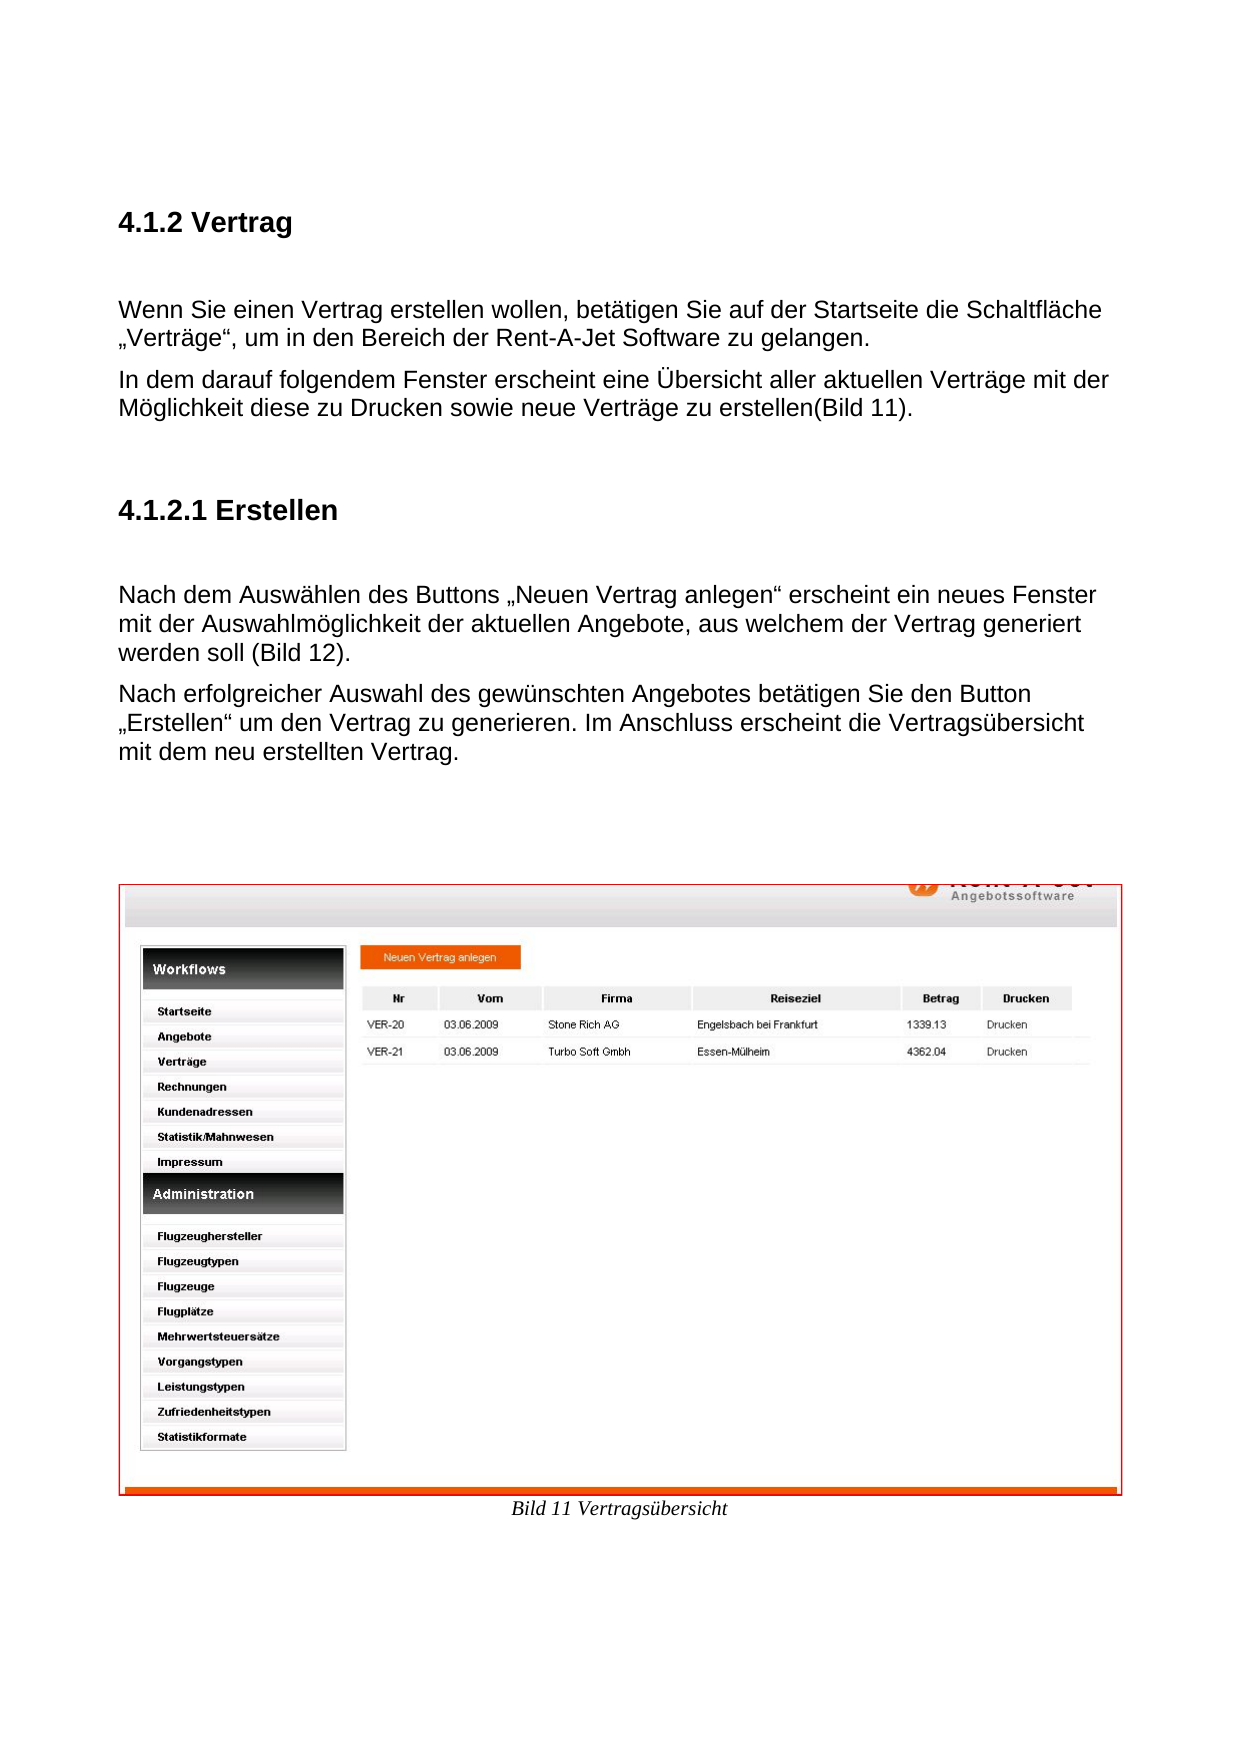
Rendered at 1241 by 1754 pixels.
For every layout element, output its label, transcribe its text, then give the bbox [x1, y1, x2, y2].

picture [118, 884, 1123, 1496]
text Wenn Sie einen Vertrag erstellen wollen, betätigen Sie auf der Startseite die Schaltfläche „Verträge“, um in den Bereich der Rent-A-Jet Software zu gelangen. [118, 294, 1122, 352]
text Nach dem Auswählen des Buttons „Neuen Vertrag anlegen“ erscheint ein neues Fenster mit der Auswahlmöglichkeit der aktuellen Angebote, aus welchem der Vertrag generiert werden soll (Bild 12). [118, 580, 1122, 667]
text Nach erfolgreicher Auswahl des gewünschten Angebotes betätigen Sie den Button „Erstellen“ um den Vertrag zu generieren. Im Anschluss erscheint die Vertragsübersicht mit dem neu erstellten Vertrag. [118, 679, 1122, 765]
subtitle 4.1.2.1 Erstellen [118, 493, 1122, 527]
text In dem darauf folgendem Fenster erscheint eine Übersicht aller aktuellen Verträge mit der Möglichkeit diese zu Drucken sowie neue Verträge zu erstellen(Bild 11). [118, 364, 1122, 422]
text Bild 11 Vertragsübersicht [118, 1496, 1122, 1519]
subtitle 4.1.2 Vertrag [118, 205, 1122, 239]
